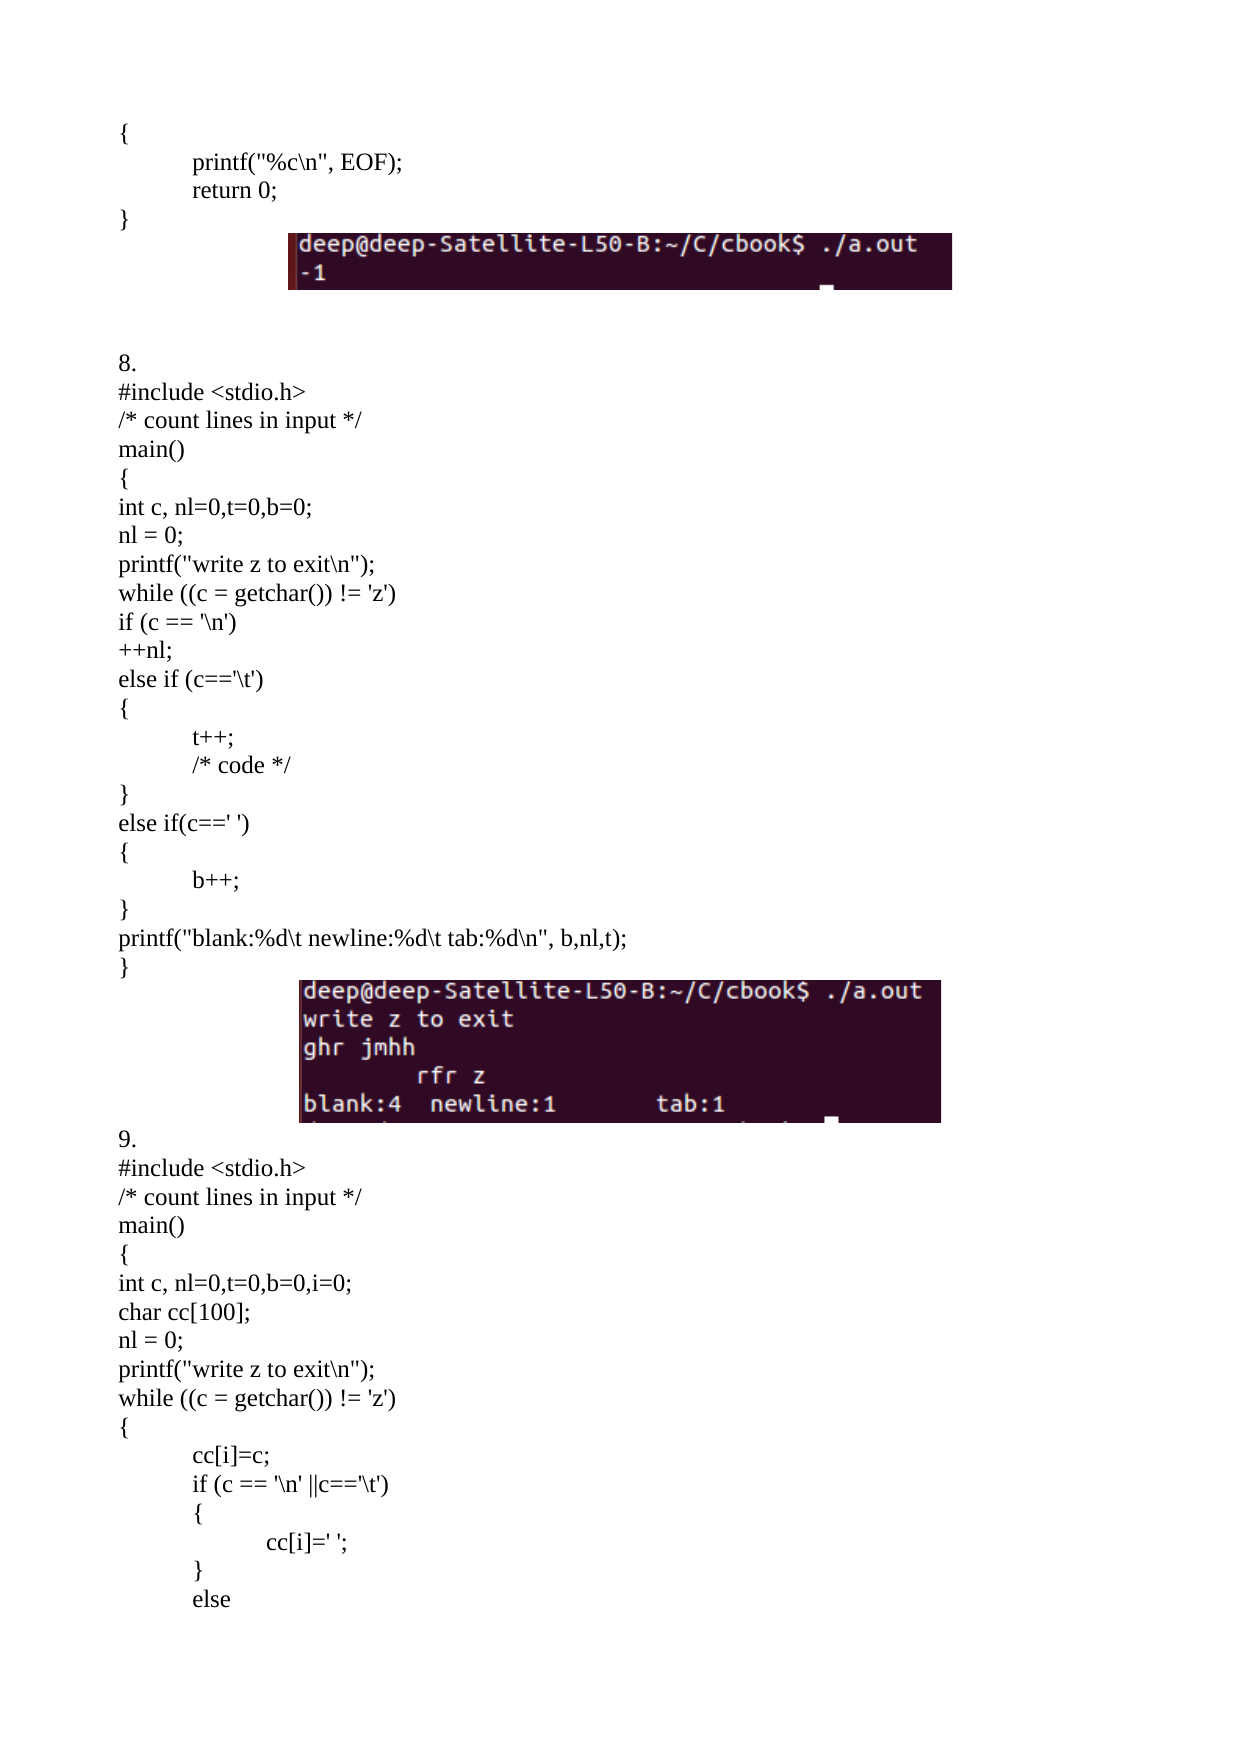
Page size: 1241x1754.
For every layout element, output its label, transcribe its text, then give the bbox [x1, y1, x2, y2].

text { [118, 693, 1122, 722]
text printf("%c\n", EOF); [118, 147, 1122, 176]
text if (c == '\n') [118, 607, 1122, 636]
text { [118, 1498, 1122, 1527]
text /* count lines in input */ [118, 1182, 1122, 1211]
text while ((c = getchar()) != 'z') [118, 1383, 1122, 1412]
text cc[i]=c; [118, 1441, 1122, 1469]
text /* count lines in input */ [118, 406, 1122, 434]
picture [288, 233, 953, 290]
text nl = 0; [118, 521, 1122, 549]
text { [118, 1412, 1122, 1441]
text { [118, 463, 1122, 492]
picture [299, 980, 942, 1123]
text nl = 0; [118, 1326, 1122, 1354]
text } [118, 779, 1122, 808]
text t++; [118, 722, 1122, 751]
text { [118, 837, 1122, 866]
text #include <stdio.h> [118, 377, 1122, 406]
text b++; [118, 866, 1122, 894]
text else [118, 1584, 1122, 1613]
text #include <stdio.h> [118, 1153, 1122, 1182]
text while ((c = getchar()) != 'z') [118, 578, 1122, 607]
text int c, nl=0,t=0,b=0; [118, 492, 1122, 521]
text if (c == '\n' ||c=='\t') [118, 1469, 1122, 1498]
text printf("write z to exit\n"); [118, 1354, 1122, 1383]
text return 0; [118, 176, 1122, 204]
text main() [118, 1211, 1122, 1239]
text } [118, 1556, 1122, 1584]
text char cc[100]; [118, 1297, 1122, 1326]
text } [118, 952, 1122, 981]
text cc[i]=' '; [118, 1527, 1122, 1556]
text } [118, 894, 1122, 923]
text { [118, 1239, 1122, 1268]
text printf("write z to exit\n"); [118, 549, 1122, 578]
text 8. [118, 348, 1122, 377]
text else if(c==' ') [118, 808, 1122, 837]
text } [118, 204, 1122, 233]
text else if (c=='\t') [118, 664, 1122, 693]
text ++nl; [118, 636, 1122, 664]
text 9. [118, 1124, 1122, 1153]
text printf("blank:%d\t newline:%d\t tab:%d\n", b,nl,t); [118, 923, 1122, 952]
text /* code */ [118, 751, 1122, 779]
text int c, nl=0,t=0,b=0,i=0; [118, 1268, 1122, 1297]
text main() [118, 434, 1122, 463]
text { [118, 118, 1122, 147]
